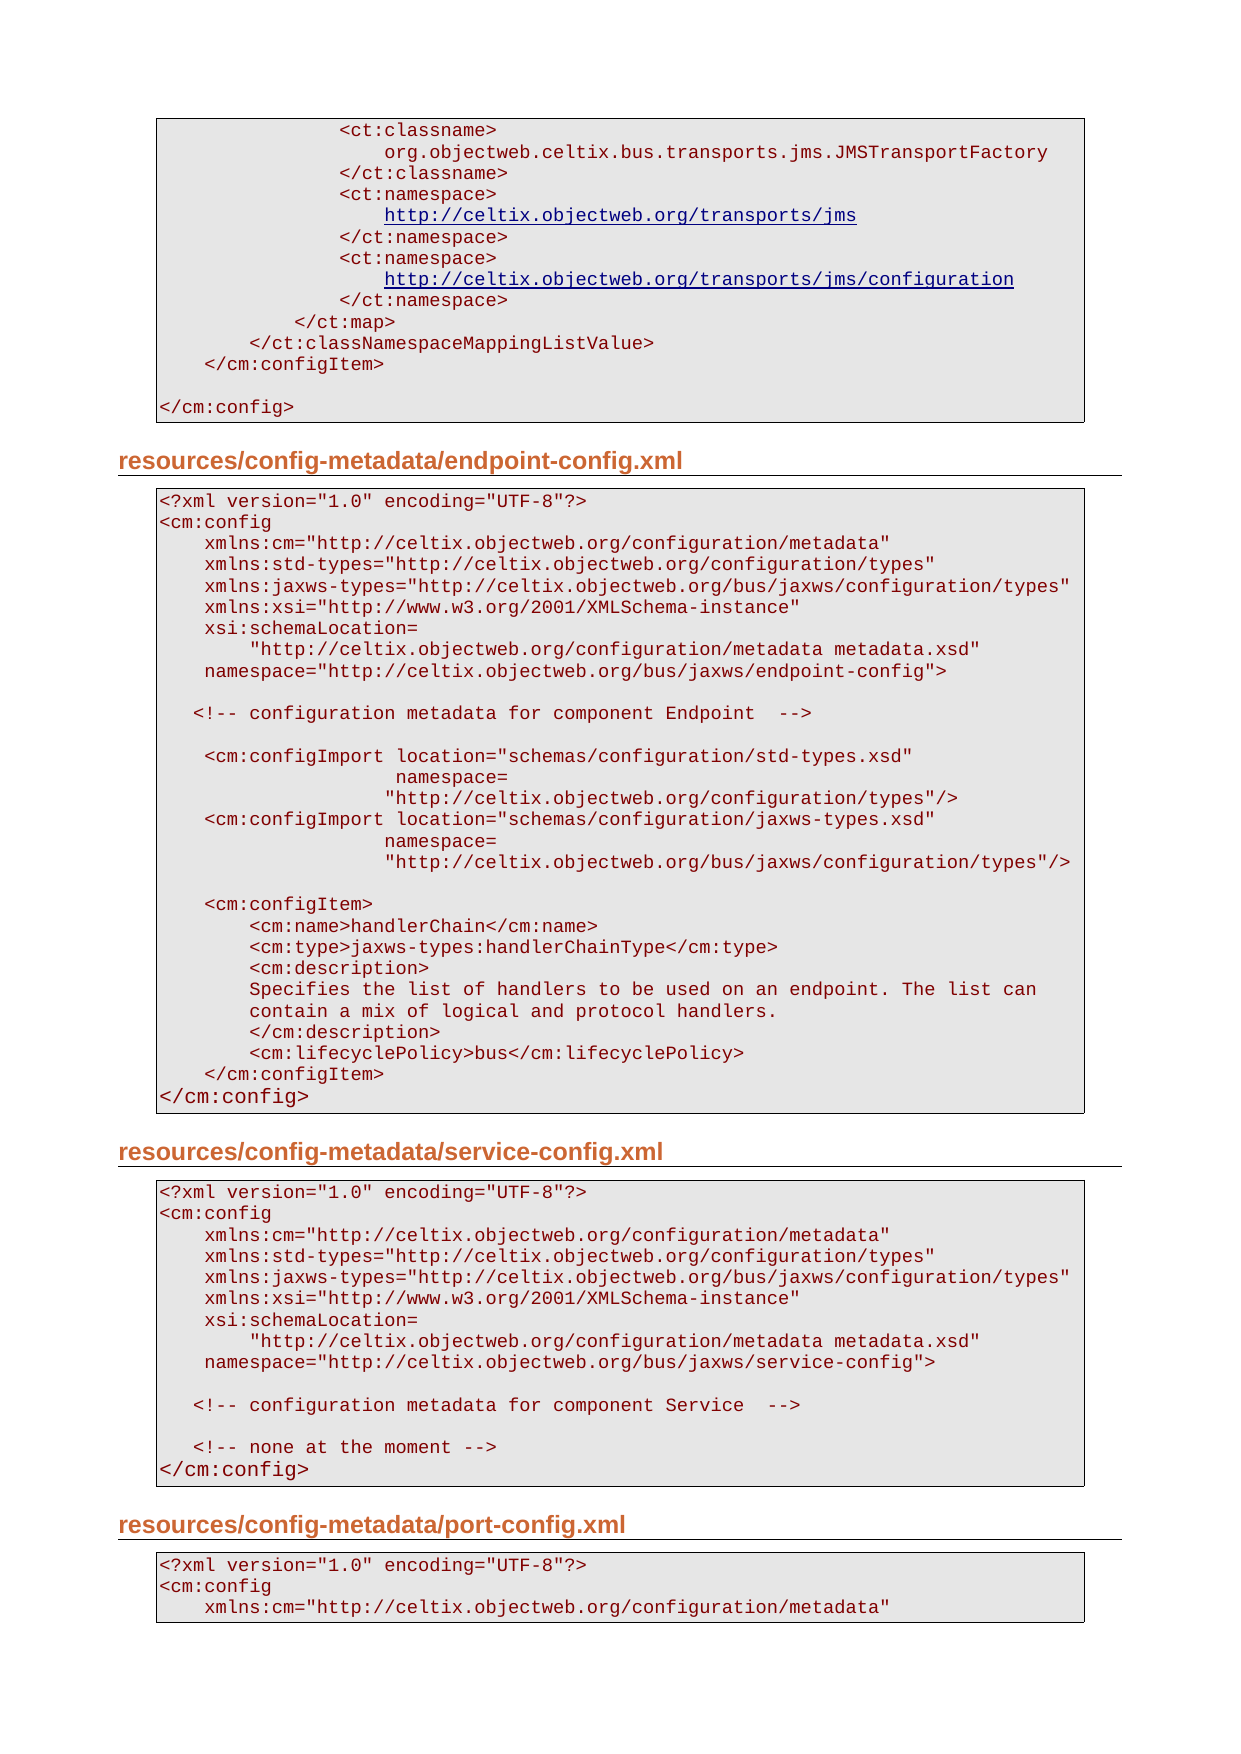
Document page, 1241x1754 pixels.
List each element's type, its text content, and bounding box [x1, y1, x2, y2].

text <cm:name>handlerChain</cm:name> [157, 913, 1084, 934]
text </cm:config> [157, 1456, 1084, 1486]
text </cm:config> [157, 1083, 1084, 1113]
text resources/config-metadata/service-config.xml [118, 1138, 1122, 1166]
text xsi:schemaLocation= [157, 1307, 1084, 1328]
text </ct:namespace> [157, 288, 1084, 309]
text namespace="http://celtix.objectweb.org/bus/jaxws/service-config"> [157, 1350, 1084, 1371]
text <cm:configImport location="schemas/configuration/jaxws-types.xsd" [157, 807, 1084, 828]
text "http://celtix.objectweb.org/bus/jaxws/configuration/types"/> [157, 849, 1084, 871]
text xsi:schemaLocation= [157, 616, 1084, 637]
text <?xml version="1.0" encoding="UTF-8"?> [157, 489, 1084, 509]
text "http://celtix.objectweb.org/configuration/types"/> [157, 786, 1084, 807]
text </cm:configItem> [157, 352, 1084, 373]
text </cm:config> [157, 394, 1084, 422]
text <ct:namespace> [157, 246, 1084, 267]
text <cm:config [157, 509, 1084, 531]
text namespace= [157, 764, 1084, 786]
text namespace="http://celtix.objectweb.org/bus/jaxws/endpoint-config"> [157, 658, 1084, 679]
text <ct:classname> [157, 119, 1084, 139]
text contain a mix of logical and protocol handlers. [157, 998, 1084, 1019]
text <!-- configuration metadata for component Service --> [157, 1392, 1084, 1413]
text <?xml version="1.0" encoding="UTF-8"?> [157, 1553, 1084, 1573]
text </ct:classname> [157, 161, 1084, 182]
text <cm:configImport location="schemas/configuration/std-types.xsd" [157, 743, 1084, 764]
text <?xml version="1.0" encoding="UTF-8"?> [157, 1181, 1084, 1201]
text "http://celtix.objectweb.org/configuration/metadata metadata.xsd" [157, 1328, 1084, 1350]
text <cm:lifecyclePolicy>bus</cm:lifecyclePolicy> [157, 1041, 1084, 1062]
text xmlns:cm="http://celtix.objectweb.org/configuration/metadata" [157, 1222, 1084, 1243]
text </ct:namespace> [157, 224, 1084, 246]
text xmlns:cm="http://celtix.objectweb.org/configuration/metadata" [157, 1595, 1084, 1622]
text Specifies the list of handlers to be used on an endpoint. The list can [157, 977, 1084, 998]
text <!-- none at the moment --> [157, 1435, 1084, 1456]
text resources/config-metadata/endpoint-config.xml [118, 447, 1122, 475]
text <cm:config [157, 1573, 1084, 1595]
text xmlns:xsi="http://www.w3.org/2001/XMLSchema-instance" [157, 594, 1084, 616]
text <cm:configItem> [157, 892, 1084, 913]
text <cm:description> [157, 956, 1084, 977]
text resources/config-metadata/port-config.xml [118, 1511, 1122, 1539]
text <cm:type>jaxws-types:handlerChainType</cm:type> [157, 934, 1084, 956]
text http://celtix.objectweb.org/transports/jms [157, 203, 1084, 224]
text xmlns:std-types="http://celtix.objectweb.org/configuration/types" [157, 552, 1084, 573]
text http://celtix.objectweb.org/transports/jms/configuration [157, 267, 1084, 288]
text namespace= [157, 828, 1084, 849]
text </cm:description> [157, 1019, 1084, 1041]
text </ct:classNamespaceMappingListValue> [157, 331, 1084, 352]
text "http://celtix.objectweb.org/configuration/metadata metadata.xsd" [157, 637, 1084, 658]
text </ct:map> [157, 309, 1084, 331]
text xmlns:xsi="http://www.w3.org/2001/XMLSchema-instance" [157, 1286, 1084, 1307]
text <!-- configuration metadata for component Endpoint --> [157, 701, 1084, 722]
text xmlns:jaxws-types="http://celtix.objectweb.org/bus/jaxws/configuration/types" [157, 573, 1084, 594]
text xmlns:jaxws-types="http://celtix.objectweb.org/bus/jaxws/configuration/types" [157, 1265, 1084, 1286]
text <cm:config [157, 1201, 1084, 1222]
text xmlns:cm="http://celtix.objectweb.org/configuration/metadata" [157, 531, 1084, 552]
text <ct:namespace> [157, 182, 1084, 203]
text </cm:configItem> [157, 1062, 1084, 1083]
text org.objectweb.celtix.bus.transports.jms.JMSTransportFactory [157, 139, 1084, 161]
text xmlns:std-types="http://celtix.objectweb.org/configuration/types" [157, 1243, 1084, 1265]
